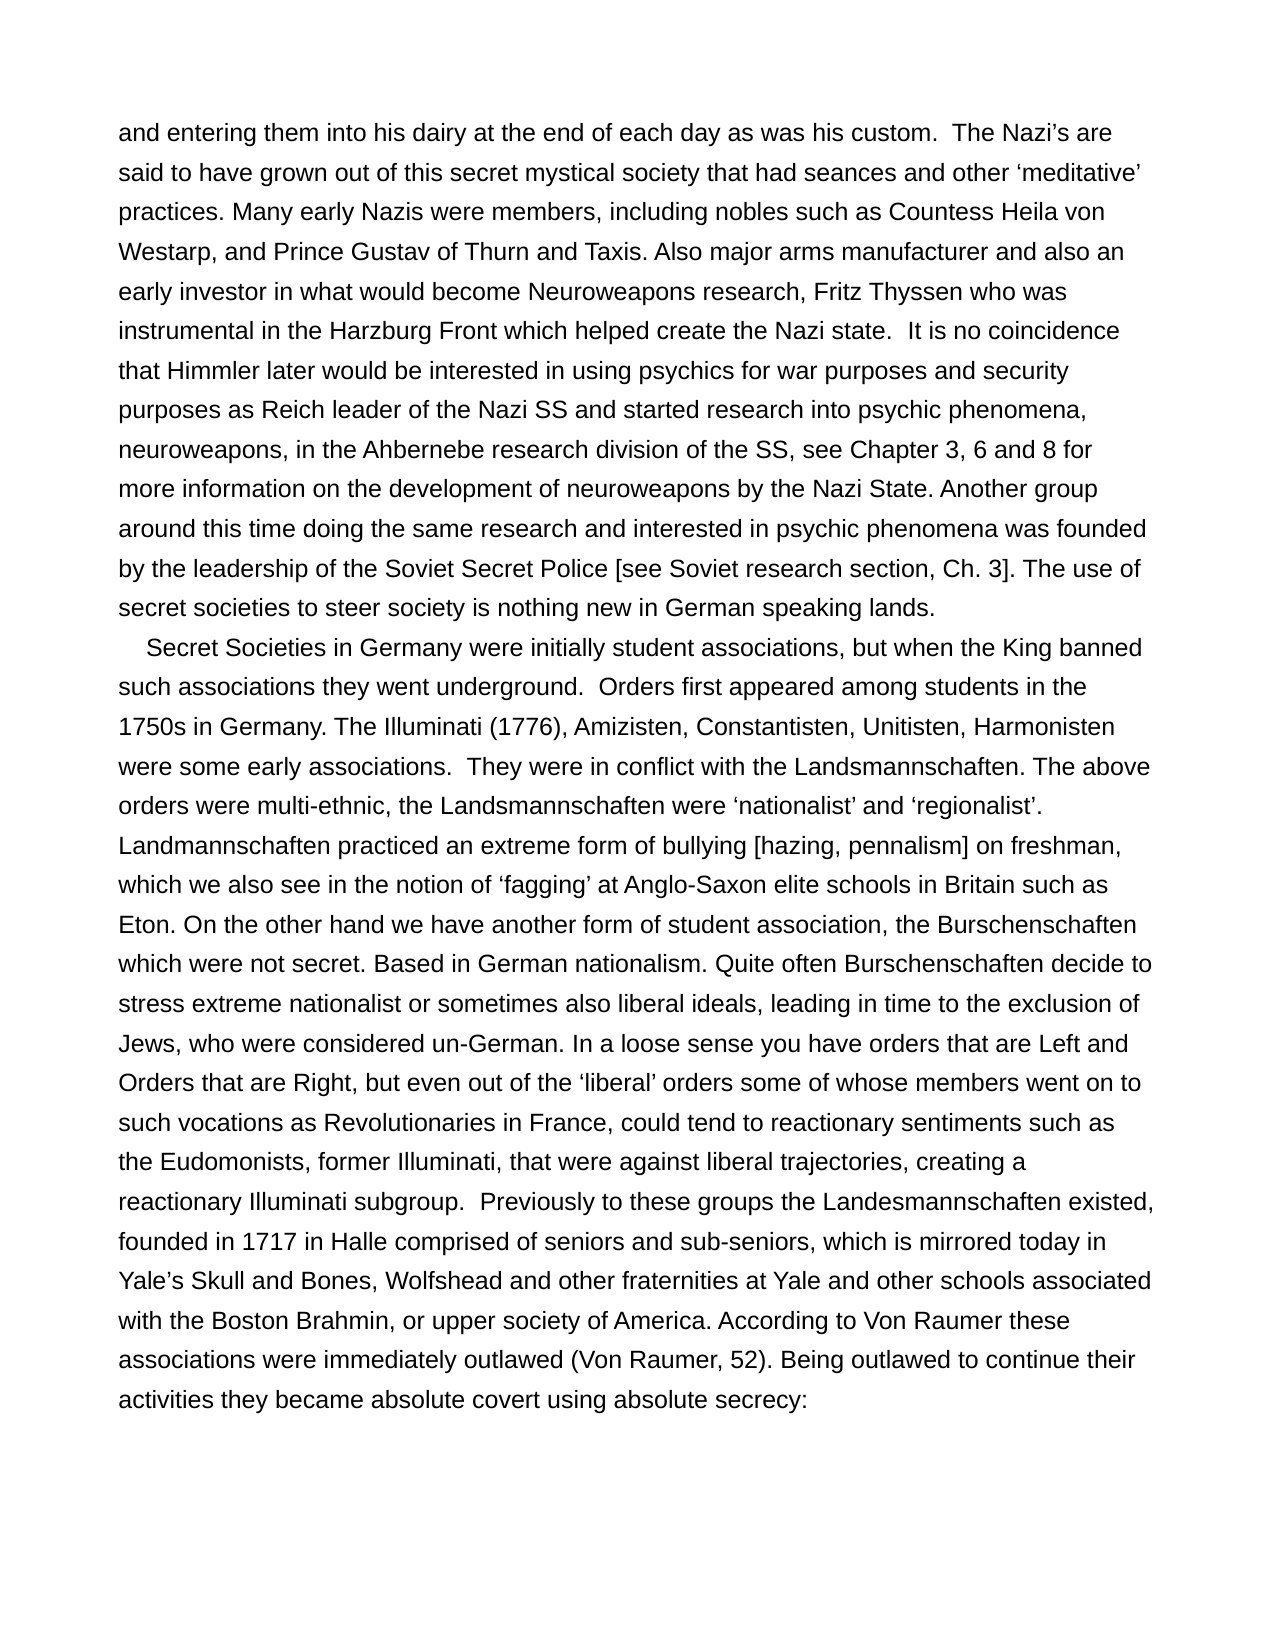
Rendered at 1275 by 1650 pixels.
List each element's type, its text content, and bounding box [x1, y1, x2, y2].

text Secret Societies in Germany were initially student associations, but when the King banned such associations they went underground. Orders first appeared among students in the 1750s in Germany. The Illuminati (1776), Amizisten, Constantisten, Unitisten, Harmonisten were some early associations. They were in conflict with the Landsmannschaften. The above orders were multi-ethnic, the Landsmannschaften were ‘nationalist’ and ‘regionalist’. Landmannschaften practiced an extreme form of bullying [hazing, pennalism] on freshman, which we also see in the notion of ‘fagging’ at Anglo-Saxon elite schools in Britain such as Eton. On the other hand we have another form of student association, the Burschenschaften which were not secret. Based in German nationalism. Quite often Burschenschaften decide to stress extreme nationalist or sometimes also liberal ideals, leading in time to the exclusion of Jews, who were considered un-German. In a loose sense you have orders that are Left and Orders that are Right, but even out of the ‘liberal’ orders some of whose members went on to such vocations as Revolutionaries in France, could tend to reactionary sentiments such as the Eudomonists, former Illuminati, that were against liberal trajectories, creating a reactionary Illuminati subgroup. Previously to these groups the Landesmannschaften existed, founded in 1717 in Halle comprised of seniors and sub-seniors, which is mirrored today in Yale’s Skull and Bones, Wolfshead and other fraternities at Yale and other schools associated with the Boston Brahmin, or upper society of America. According to Von Raumer these associations were immediately outlawed (Von Raumer, 52). Being outlawed to continue their activities they became absolute covert using absolute secrecy: [118, 633, 1157, 1413]
text and entering them into his dairy at the end of each day as was his custom. The Nazi’s are said to have grown out of this secret mystical society that had seances and other ‘meditative’ practices. Many early Nazis were members, including nobles such as Countess Heila von Westarp, and Prince Gustav of Thurn and Taxis. Also major arms manufacturer and also an early investor in what would become Neuroweapons research, Fritz Thyssen who was instrumental in the Harzburg Front which helped create the Nazi state. It is no coincidence that Himmler later would be interested in using psychics for war purposes and security purposes as Reich leader of the Nazi SS and started research into psychic phenomena, neuroweapons, in the Ahbernebe research division of the SS, see Chapter 3, 6 and 8 for more information on the development of neuroweapons by the Nazi State. Another group around this time doing the same research and interested in psychic phenomena was founded by the leadership of the Soviet Secret Police [see Soviet research section, Ch. 3]. The use of secret societies to steer society is nothing new in German speaking lands. [118, 118, 1157, 622]
